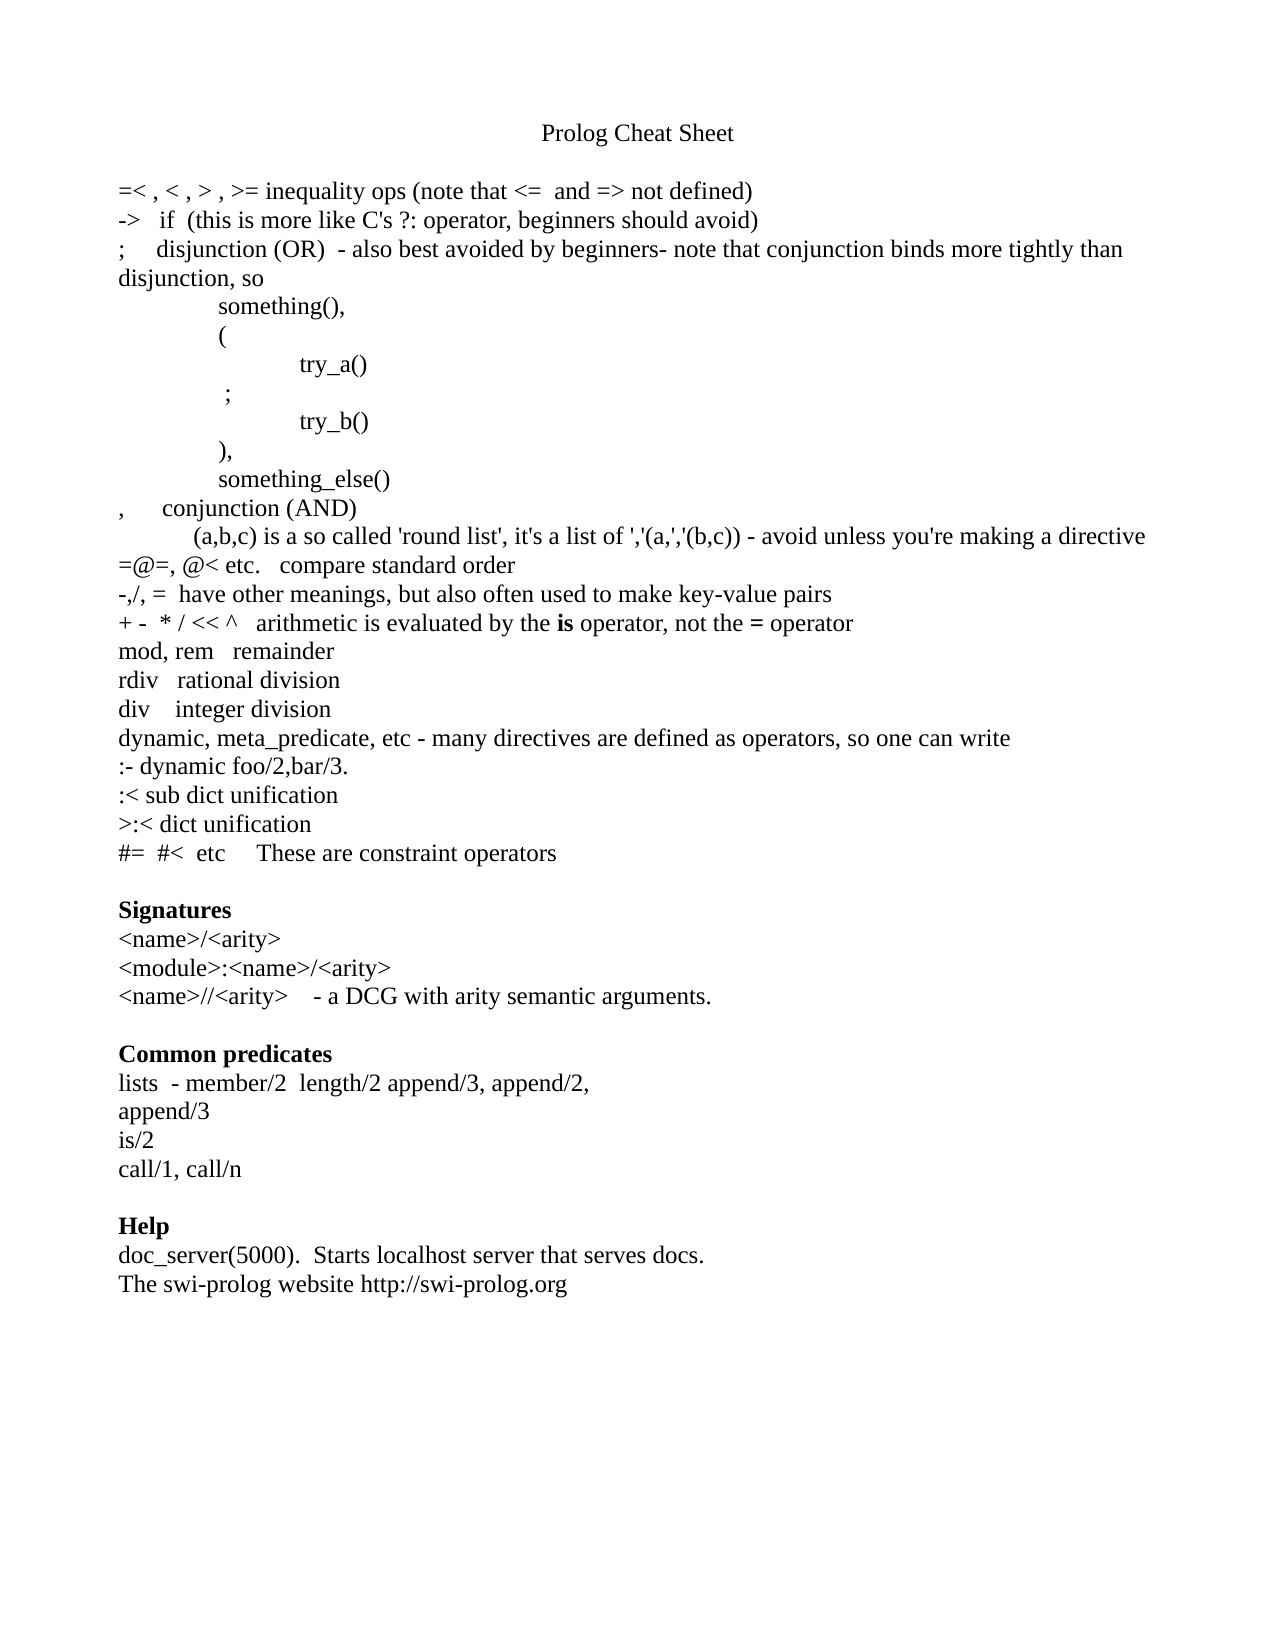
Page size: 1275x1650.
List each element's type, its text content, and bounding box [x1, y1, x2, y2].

text #= #< etc These are constraint operators [118, 838, 1157, 866]
text (a,b,c) is a so called 'round list', it's a list of ','(a,','(b,c)) - avoid unless you're making a directive [118, 521, 1157, 550]
text something_else() [118, 464, 1157, 493]
text try_a() [118, 349, 1157, 378]
text div integer division [118, 694, 1157, 723]
text ; [118, 378, 1157, 406]
text =@=, @< etc. compare standard order [118, 550, 1157, 579]
text -> if (this is more like C's ?: operator, beginners should avoid) [118, 205, 1157, 234]
text ), [118, 435, 1157, 464]
text =< , < , > , >= inequality ops (note that <= and => not defined) [118, 176, 1157, 205]
text -,/, = have other meanings, but also often used to make key-value pairs [118, 579, 1157, 608]
text + - * / << ^ arithmetic is evaluated by the is operator, not the = operator [118, 608, 1157, 636]
text Common predicates [118, 1039, 1157, 1068]
text append/3 [118, 1096, 1157, 1125]
text dynamic, meta_predicate, etc - many directives are defined as operators, so one can write [118, 723, 1157, 751]
text doc_server(5000). Starts localhost server that serves docs. [118, 1240, 1157, 1269]
text <name>/<arity> [118, 924, 1157, 953]
text try_b() [118, 406, 1157, 435]
text is/2 [118, 1125, 1157, 1154]
text rdiv rational division [118, 665, 1157, 694]
text <name>//<arity> - a DCG with arity semantic arguments. [118, 981, 1157, 1010]
text :< sub dict unification [118, 780, 1157, 809]
text :- dynamic foo/2,bar/3. [118, 751, 1157, 780]
text Signatures [118, 895, 1157, 924]
text ( [118, 320, 1157, 349]
text The swi-prolog website http://swi-prolog.org [118, 1269, 1157, 1298]
text lists - member/2 length/2 append/3, append/2, [118, 1068, 1157, 1096]
text <module>:<name>/<arity> [118, 953, 1157, 981]
text call/1, call/n [118, 1154, 1157, 1183]
text , conjunction (AND) [118, 493, 1157, 521]
text Help [118, 1211, 1157, 1240]
text >:< dict unification [118, 809, 1157, 838]
text ; disjunction (OR) - also best avoided by beginners- note that conjunction binds more tightly than disjunction, so [118, 234, 1157, 291]
text something(), [118, 291, 1157, 320]
text mod, rem remainder [118, 636, 1157, 665]
